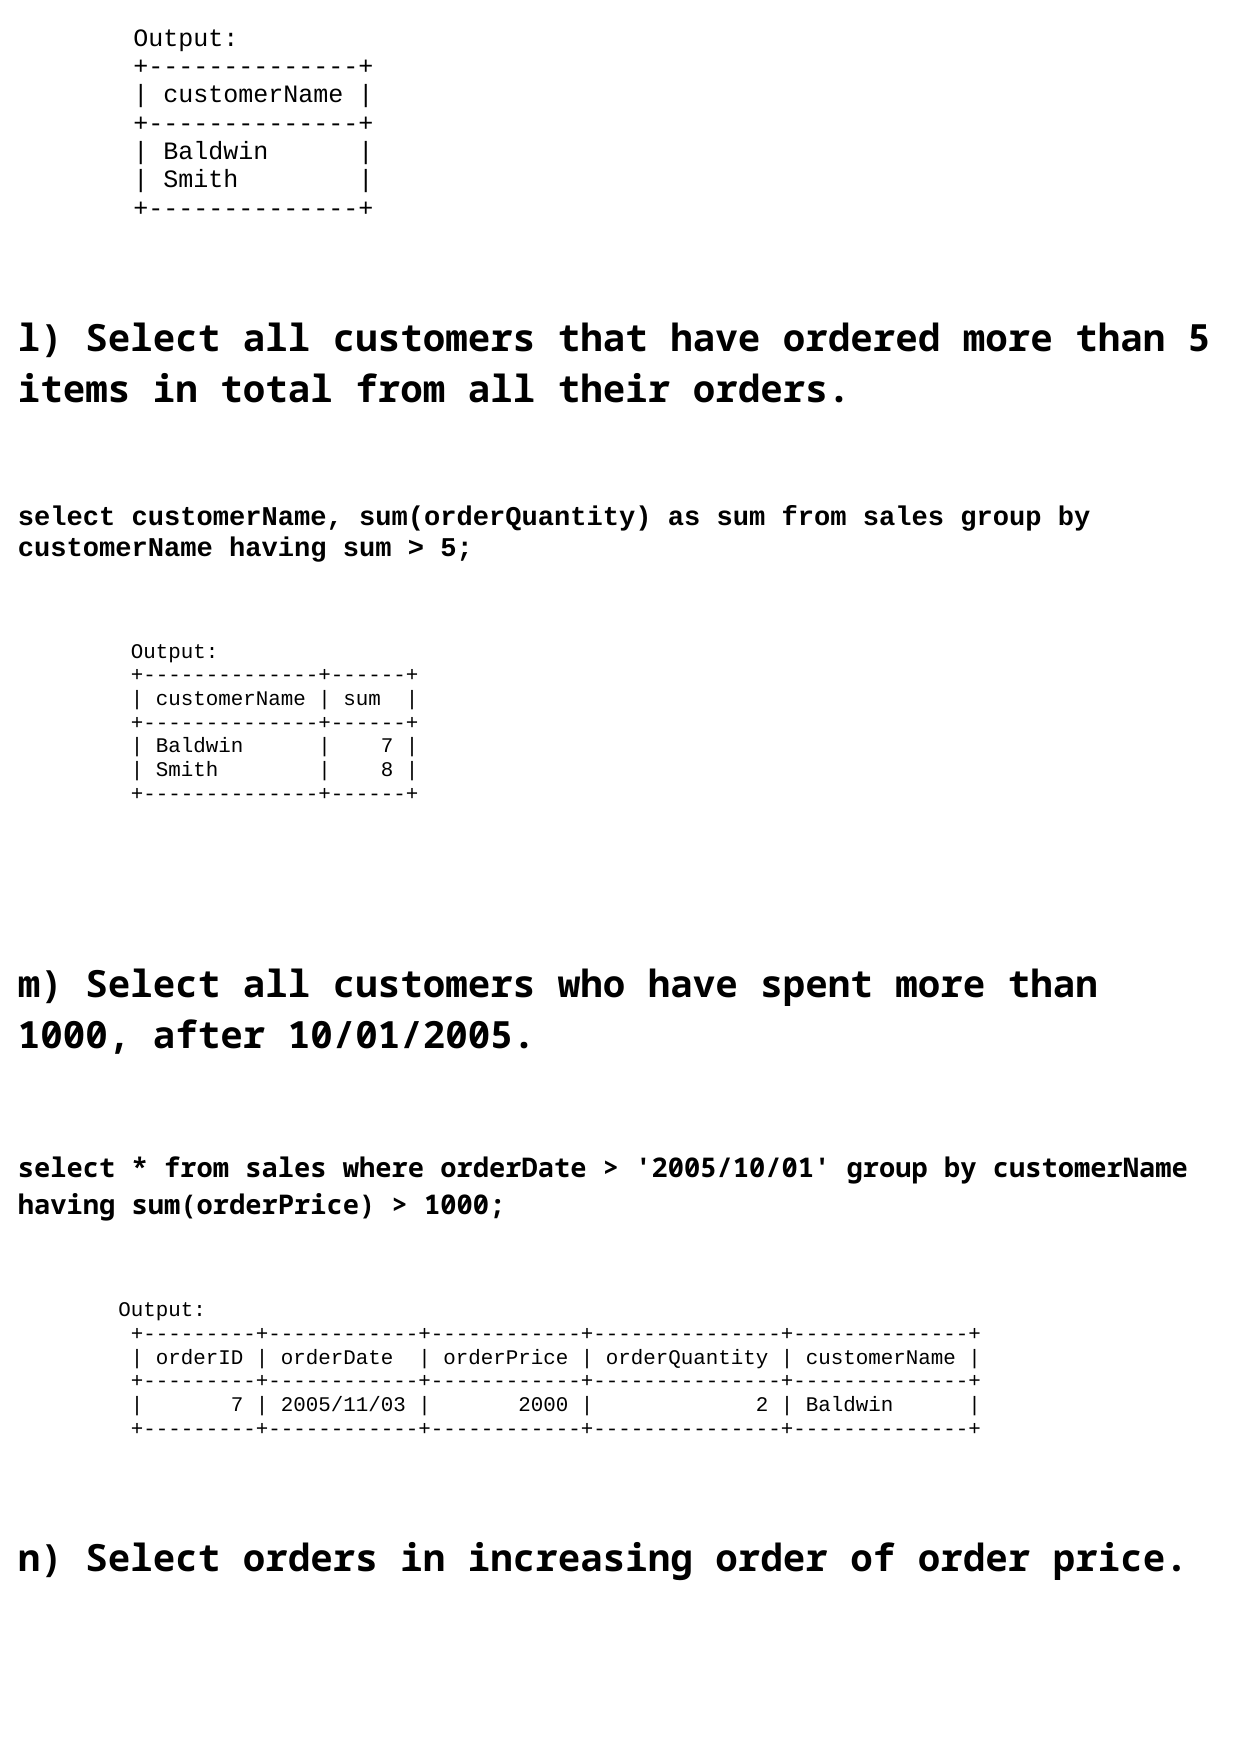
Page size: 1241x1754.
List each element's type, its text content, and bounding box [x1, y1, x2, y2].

text +---------+------------+------------+---------------+--------------+ [118, 1418, 1122, 1441]
text select * from sales where orderDate > '2005/10/01' group by customerName having sum(orderPrice) > 1000; [18, 1149, 1222, 1223]
text | 7 | 2005/11/03 | 2000 | 2 | Baldwin | [118, 1394, 1122, 1418]
text Output: [118, 641, 1122, 664]
text +--------------+------+ [118, 664, 1122, 688]
text Output: [118, 25, 1122, 53]
text n) Select orders in increasing order of order price. [18, 1531, 1222, 1582]
text m) Select all customers who have spent more than 1000, after 10/01/2005. [18, 957, 1222, 1059]
text | Smith | [118, 167, 1122, 195]
text l) Select all customers that have ordered more than 5 items in total from all their orders. [18, 311, 1222, 413]
text | customerName | sum | [118, 688, 1122, 712]
text select customerName, sum(orderQuantity) as sum from sales group by customerName having sum > 5; [18, 503, 1222, 564]
text +---------+------------+------------+---------------+--------------+ [118, 1370, 1122, 1394]
text +---------+------------+------------+---------------+--------------+ [118, 1323, 1122, 1347]
text Output: [118, 1299, 1122, 1323]
text | orderID | orderDate | orderPrice | orderQuantity | customerName | [118, 1347, 1122, 1370]
text +--------------+------+ [118, 712, 1122, 735]
text | Smith | 8 | [118, 759, 1122, 783]
text +--------------+ [118, 195, 1122, 223]
text +--------------+ [118, 53, 1122, 82]
text +--------------+ [118, 110, 1122, 138]
text | customerName | [118, 82, 1122, 110]
text +--------------+------+ [118, 783, 1122, 806]
text | Baldwin | [118, 138, 1122, 167]
text | Baldwin | 7 | [118, 735, 1122, 759]
